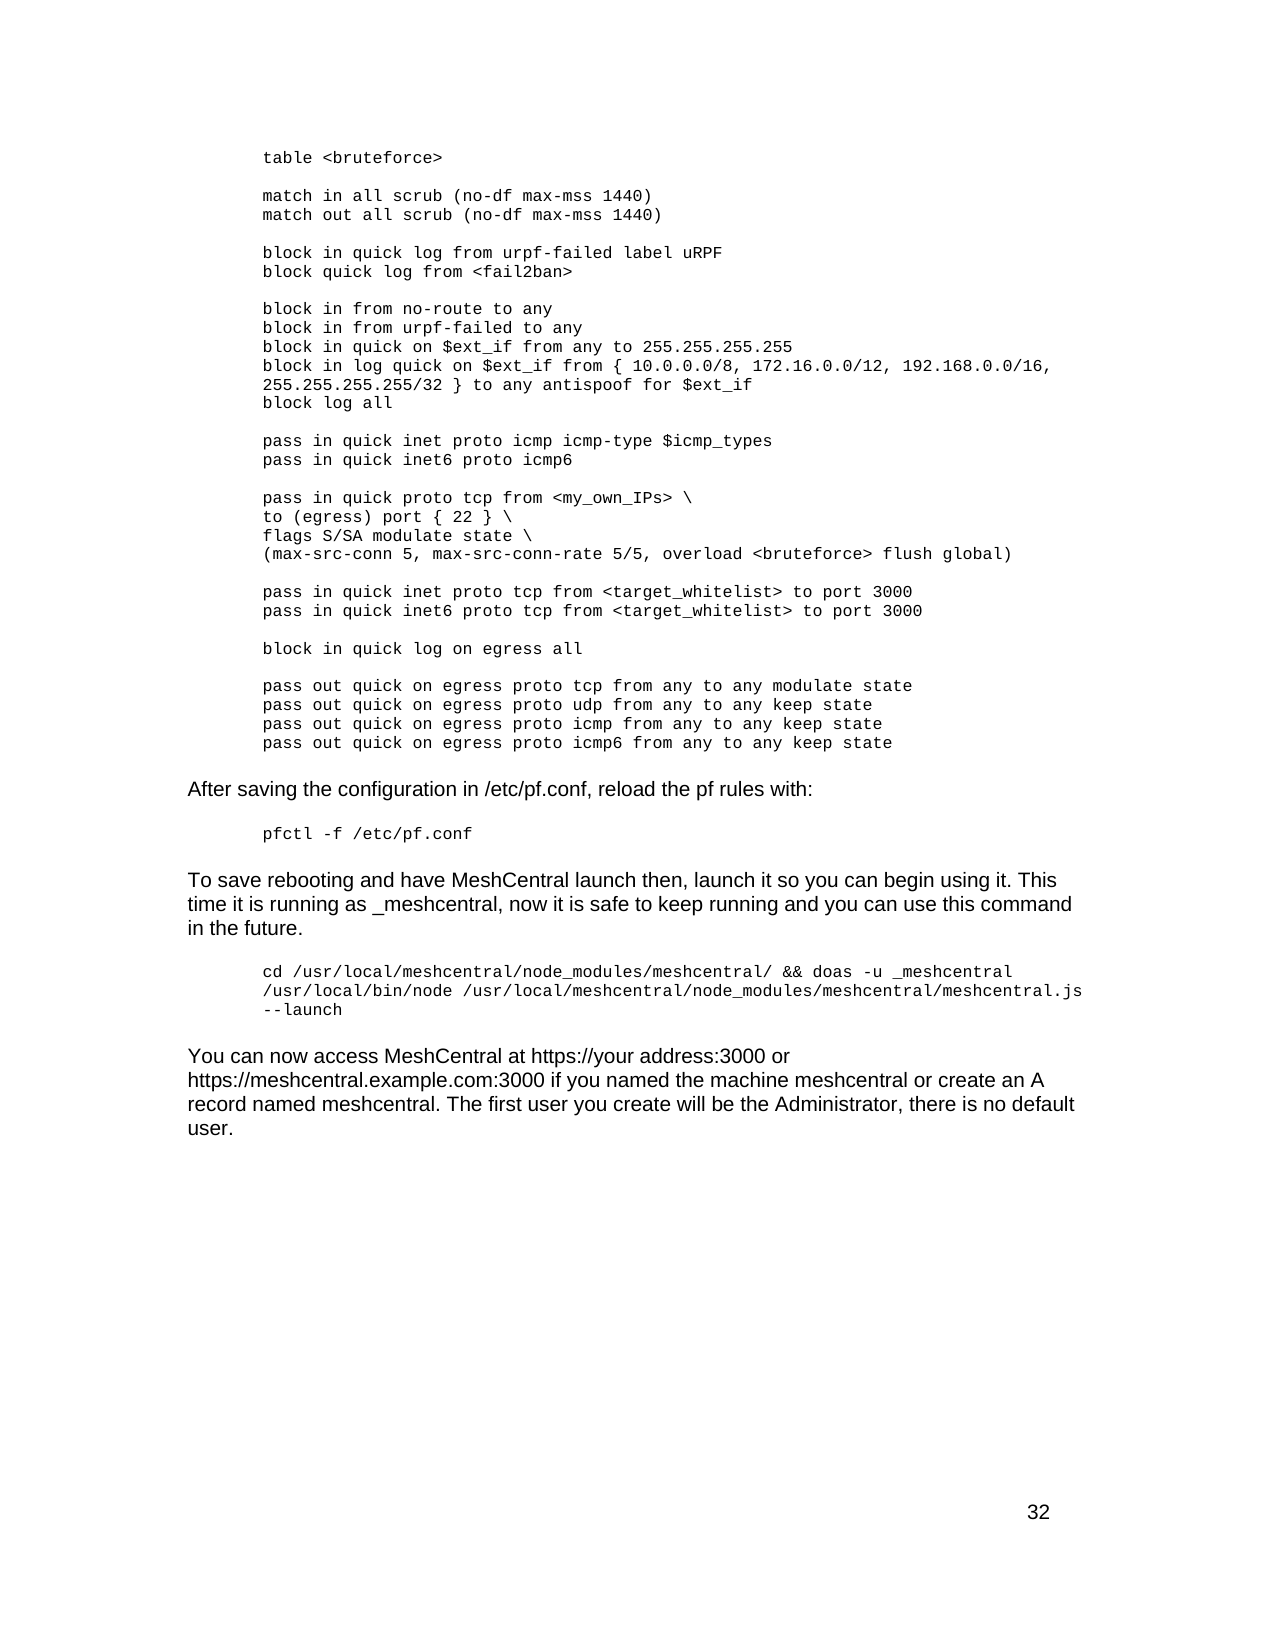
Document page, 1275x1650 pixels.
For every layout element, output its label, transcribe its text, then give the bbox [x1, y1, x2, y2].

text pass in quick inet proto tcp from <target_whitelist> to port 3000 [262, 584, 1087, 602]
text pass out quick on egress proto icmp from any to any keep state [262, 716, 1087, 734]
text block in quick log on egress all [262, 640, 1087, 659]
text pfctl -f /etc/pf.conf [262, 825, 1087, 844]
text flags S/SA modulate state \ [262, 527, 1087, 546]
text block in log quick on $ext_if from { 10.0.0.0/8, 172.16.0.0/12, 192.168.0.0/16, 255.255.255.255/32 } to any antispoof for $ext_if [262, 357, 1087, 395]
text After saving the configuration in /etc/pf.conf, reload the pf rules with: [187, 777, 1087, 801]
text cd /usr/local/meshcentral/node_modules/meshcentral/ && doas -u _meshcentral /usr/local/bin/node /usr/local/meshcentral/node_modules/meshcentral/meshcentral.js --launch [262, 964, 1087, 1020]
text block in quick log from urpf-failed label uRPF [262, 244, 1087, 263]
text match in all scrub (no-df max-mss 1440) [262, 188, 1087, 207]
text match out all scrub (no-df max-mss 1440) [262, 207, 1087, 225]
text pass out quick on egress proto tcp from any to any modulate state [262, 678, 1087, 697]
text pass out quick on egress proto icmp6 from any to any keep state [262, 734, 1087, 753]
text block quick log from <fail2ban> [262, 263, 1087, 282]
text pass out quick on egress proto udp from any to any keep state [262, 697, 1087, 716]
text pass in quick proto tcp from <my_own_IPs> \ [262, 489, 1087, 508]
text pass in quick inet proto icmp icmp-type $icmp_types [262, 433, 1087, 452]
text table <bruteforce> [262, 150, 1087, 169]
text To save rebooting and have MeshCentral launch then, launch it so you can begin using it. This time it is running as _meshcentral, now it is safe to keep running and you can use this command in the future. [187, 868, 1087, 940]
text pass in quick inet6 proto tcp from <target_whitelist> to port 3000 [262, 602, 1087, 621]
text block in quick on $ext_if from any to 255.255.255.255 [262, 338, 1087, 357]
text You can now access MeshCentral at https://your address:3000 or https://meshcentral.example.com:3000 if you named the machine meshcentral or create an A record named meshcentral. The first user you create will be the Administrator, there is no default user. [187, 1044, 1087, 1140]
text block in from urpf-failed to any [262, 320, 1087, 338]
text to (egress) port { 22 } \ [262, 508, 1087, 527]
text pass in quick inet6 proto icmp6 [262, 452, 1087, 471]
text block in from no-route to any [262, 301, 1087, 320]
text (max-src-conn 5, max-src-conn-rate 5/5, overload <bruteforce> flush global) [262, 546, 1087, 565]
text block log all [262, 395, 1087, 414]
